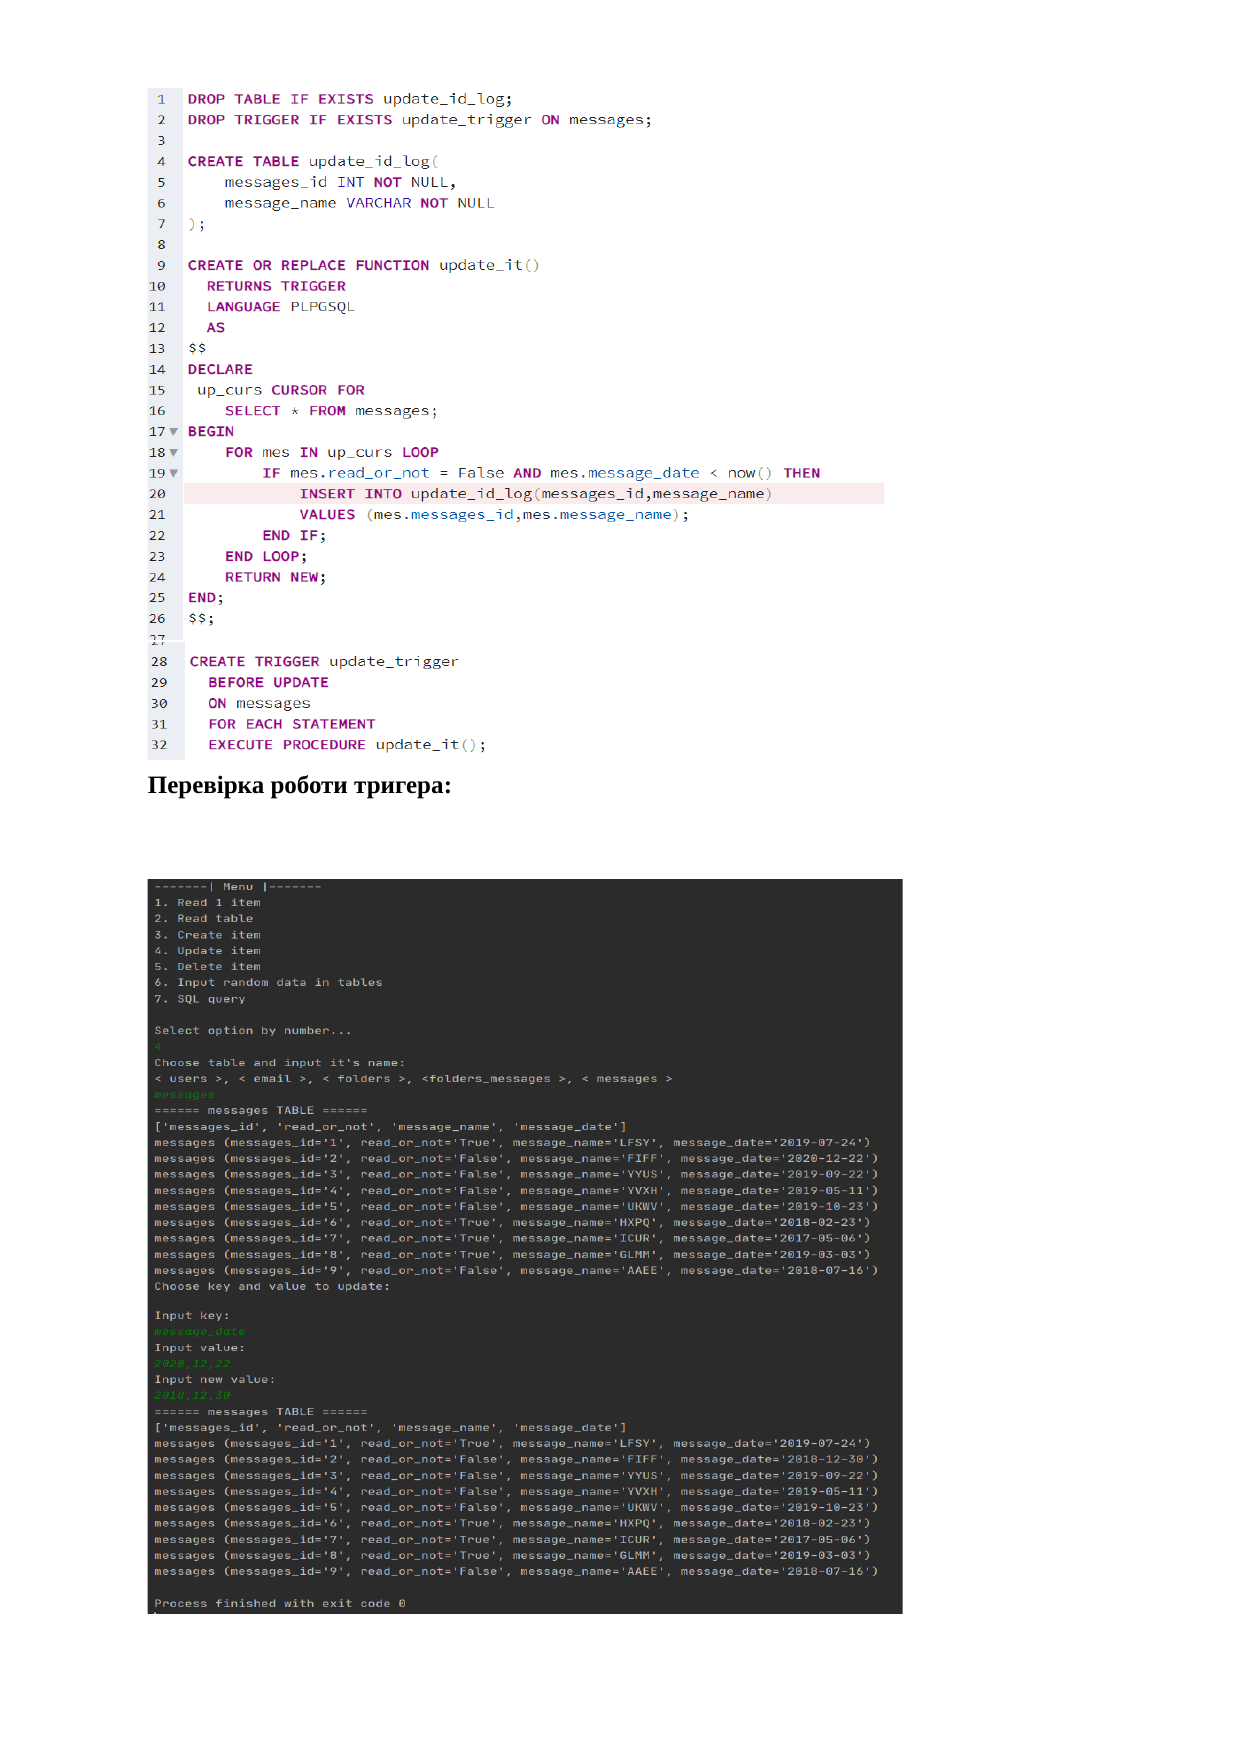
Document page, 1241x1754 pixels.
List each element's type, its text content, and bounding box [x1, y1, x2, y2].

text Перевірка роботи тригера: [148, 770, 1152, 799]
